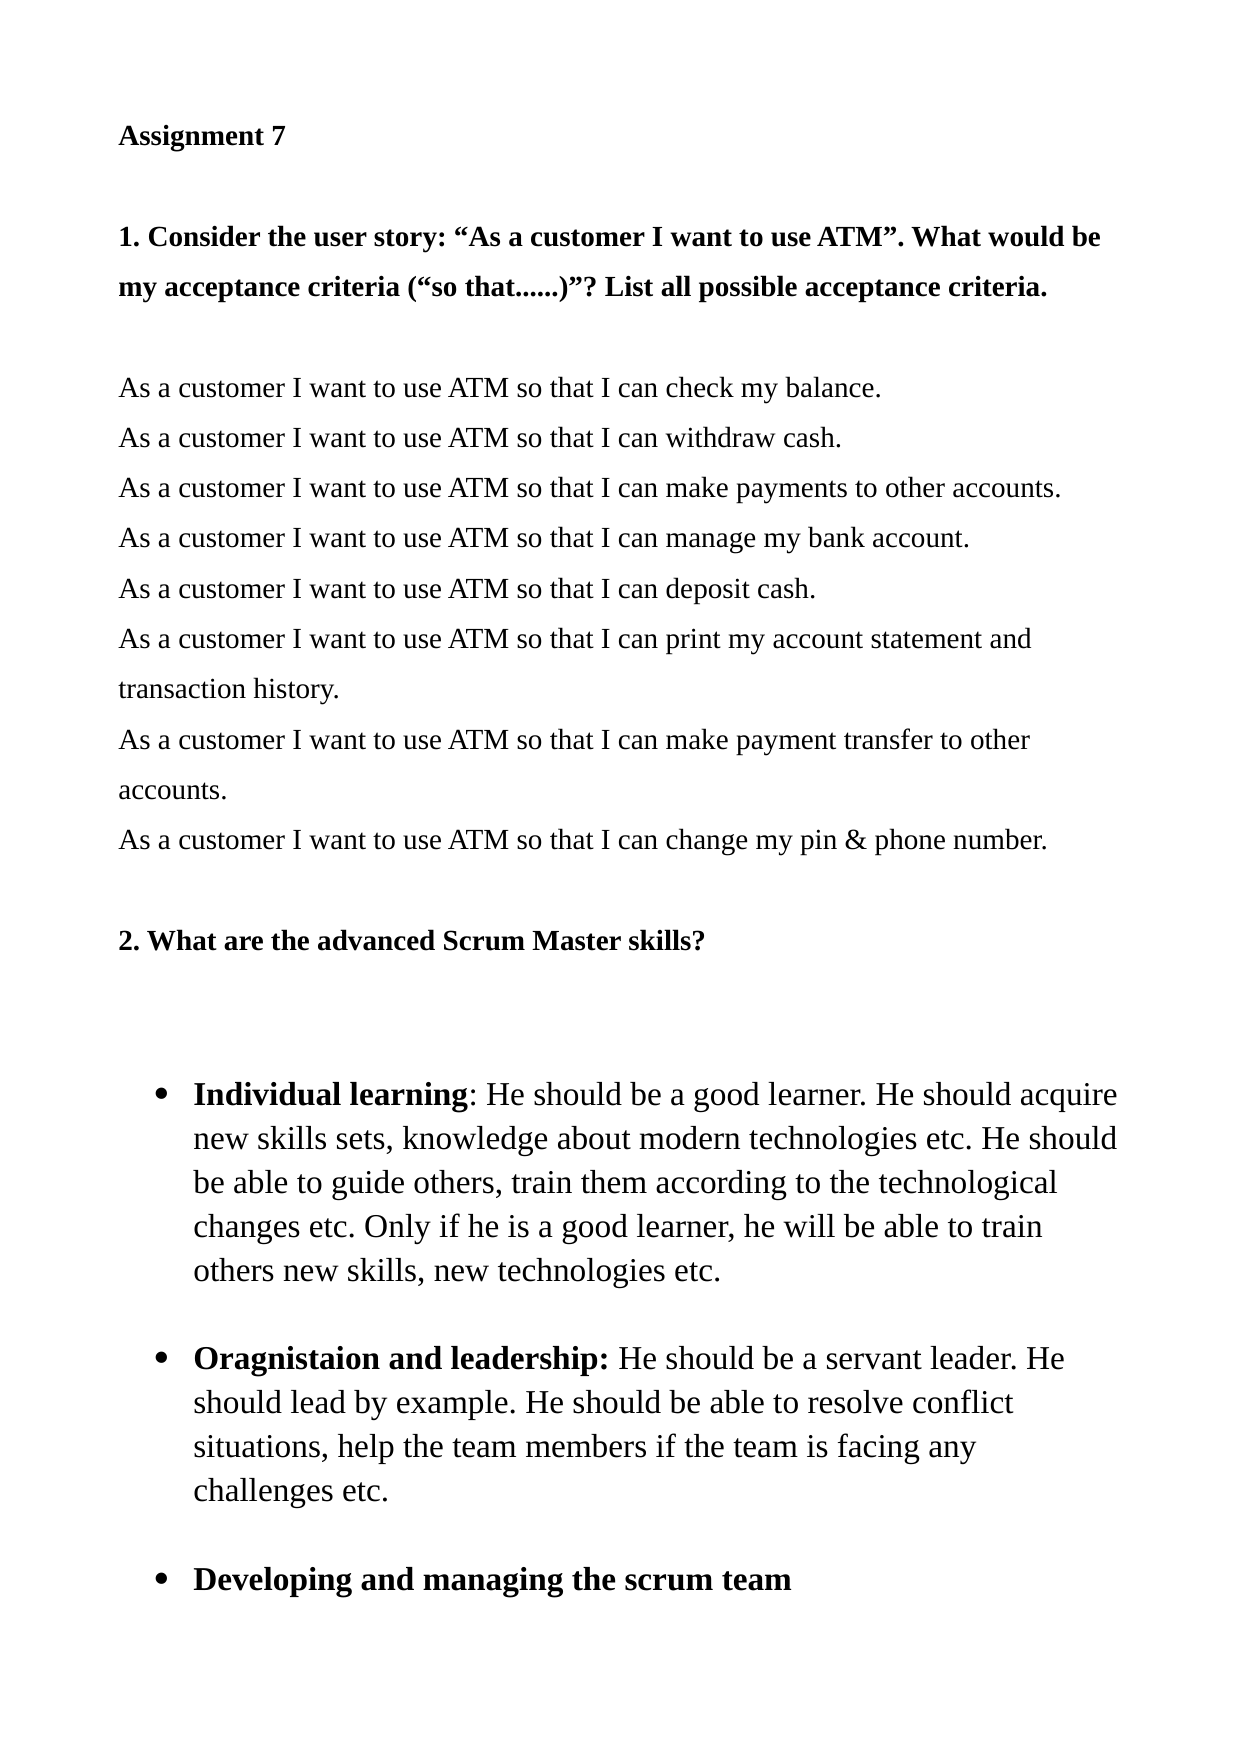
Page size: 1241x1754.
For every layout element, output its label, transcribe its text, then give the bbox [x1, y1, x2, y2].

text 2. What are the advanced Scrum Master skills? [118, 923, 1122, 957]
list Oragnistaion and leadership: He should be a servant leader. He should lead by example. He should be able to resolve conflict situations, help the team members if the team is facing any challenges etc. [156, 1338, 1122, 1509]
text Assignment 7 [118, 118, 1122, 152]
list Individual learning: He should be a good learner. He should acquire new skills sets, knowledge about modern technologies etc. He should be able to guide others, train them according to the technological changes etc. Only if he is a good learner, he will be able to train others new skills, new technologies etc. [156, 1074, 1122, 1289]
text As a customer I want to use ATM so that I can make payment transfer to other accounts. [118, 722, 1122, 806]
list Developing and managing the scrum team [156, 1559, 1122, 1597]
text As a customer I want to use ATM so that I can manage my bank account. [118, 521, 1122, 554]
text As a customer I want to use ATM so that I can make payments to other accounts. [118, 470, 1122, 504]
text As a customer I want to use ATM so that I can print my account statement and transaction history. [118, 621, 1122, 705]
text As a customer I want to use ATM so that I can deposit cash. [118, 571, 1122, 604]
text As a customer I want to use ATM so that I can check my balance. [118, 370, 1122, 403]
text As a customer I want to use ATM so that I can withdraw cash. [118, 420, 1122, 453]
text As a customer I want to use ATM so that I can change my pin & phone number. [118, 822, 1122, 856]
text 1. Consider the user story: “As a customer I want to use ATM”. What would be my acceptance criteria (“so that......)”? List all possible acceptance criteria. [118, 219, 1122, 303]
